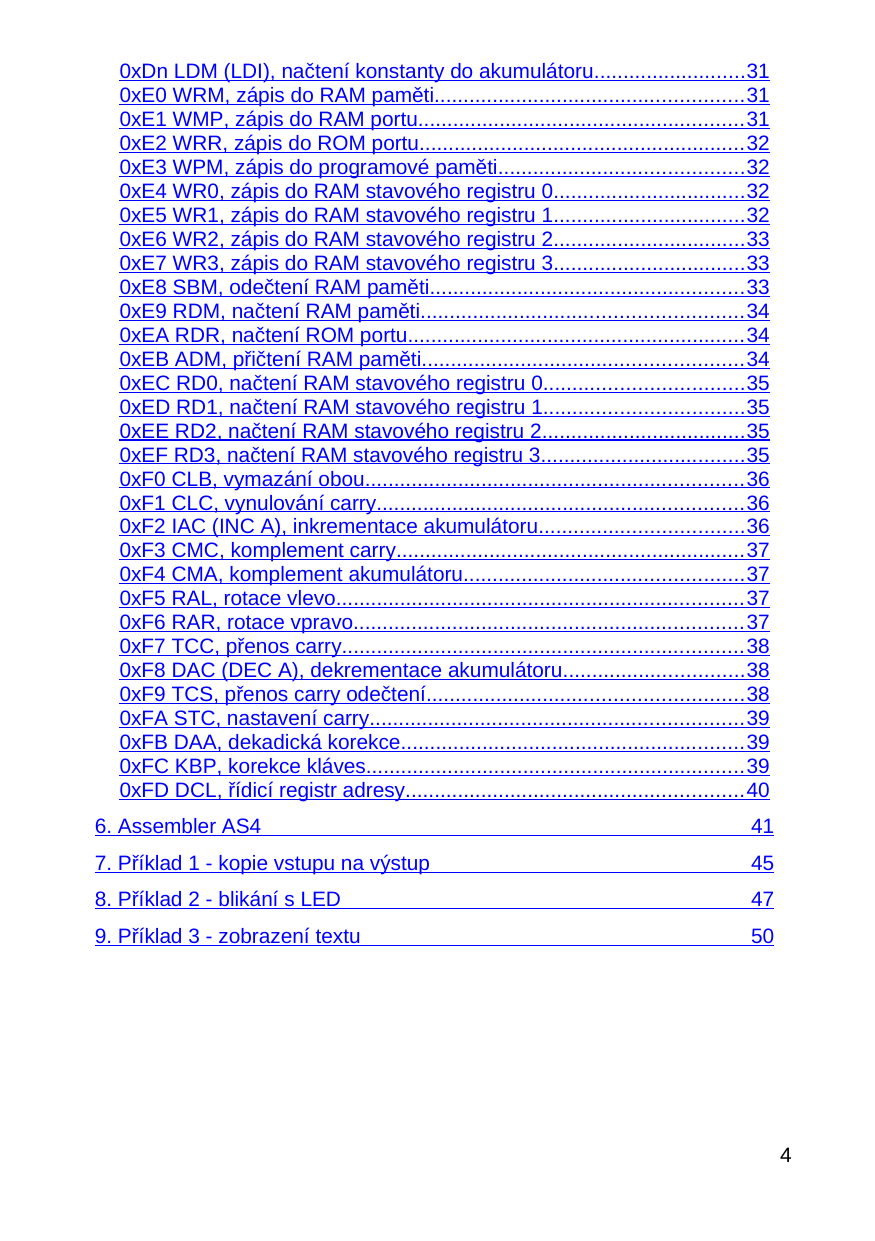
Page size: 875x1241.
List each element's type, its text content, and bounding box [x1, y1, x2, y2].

text 0xEE RD2, načtení RAM stavového registru 2 35 [119, 418, 791, 442]
text 0xE2 WRR, zápis do ROM portu 32 [119, 131, 791, 155]
text 0xEA RDR, načtení ROM portu 34 [119, 323, 791, 347]
text 0xF0 CLB, vymazání obou 36 [119, 466, 791, 490]
text 0xEC RD0, načtení RAM stavového registru 0 35 [119, 371, 791, 394]
text 0xF5 RAL, rotace vlevo 37 [119, 586, 791, 610]
text 9. Příklad 3 - zobrazení textu 50 [94, 924, 791, 948]
text 0xE1 WMP, zápis do RAM portu 31 [119, 107, 791, 131]
text 0xEF RD3, načtení RAM stavového registru 3 35 [119, 442, 791, 466]
text 7. Příklad 1 - kopie vstupu na výstup 45 [94, 851, 791, 875]
text 0xF6 RAR, rotace vpravo 37 [119, 610, 791, 634]
text 0xE9 RDM, načtení RAM paměti 34 [119, 299, 791, 323]
text 0xF9 TCS, přenos carry odečtení 38 [119, 682, 791, 706]
text 0xED RD1, načtení RAM stavového registru 1 35 [119, 394, 791, 418]
text 0xFA STC, nastavení carry 39 [119, 706, 791, 730]
text 0xE7 WR3, zápis do RAM stavového registru 3 33 [119, 251, 791, 275]
text 0xDn LDM (LDI), načtení konstanty do akumulátoru 31 [119, 59, 791, 83]
text 0xFD DCL, řídicí registr adresy 40 [119, 778, 791, 802]
text 0xE0 WRM, zápis do RAM paměti 31 [119, 83, 791, 107]
text 0xE4 WR0, zápis do RAM stavového registru 0 32 [119, 179, 791, 203]
text 8. Příklad 2 - blikání s LED 47 [94, 887, 791, 911]
text 0xE6 WR2, zápis do RAM stavového registru 2 33 [119, 227, 791, 251]
text 0xF7 TCC, přenos carry 38 [119, 634, 791, 658]
text 0xF3 CMC, komplement carry 37 [119, 538, 791, 562]
text 0xF1 CLC, vynulování carry 36 [119, 490, 791, 514]
text 0xF8 DAC (DEC A), dekrementace akumulátoru 38 [119, 658, 791, 682]
text 0xF4 CMA, komplement akumulátoru 37 [119, 562, 791, 586]
text 0xFB DAA, dekadická korekce 39 [119, 730, 791, 754]
text 0xE8 SBM, odečtení RAM paměti 33 [119, 275, 791, 299]
text 0xE5 WR1, zápis do RAM stavového registru 1 32 [119, 203, 791, 227]
text 0xEB ADM, přičtení RAM paměti 34 [119, 347, 791, 371]
text 0xF2 IAC (INC A), inkrementace akumulátoru 36 [119, 514, 791, 538]
text 0xFC KBP, korekce kláves 39 [119, 754, 791, 778]
text 0xE3 WPM, zápis do programové paměti 32 [119, 155, 791, 179]
text 6. Assembler AS4 41 [94, 814, 791, 838]
